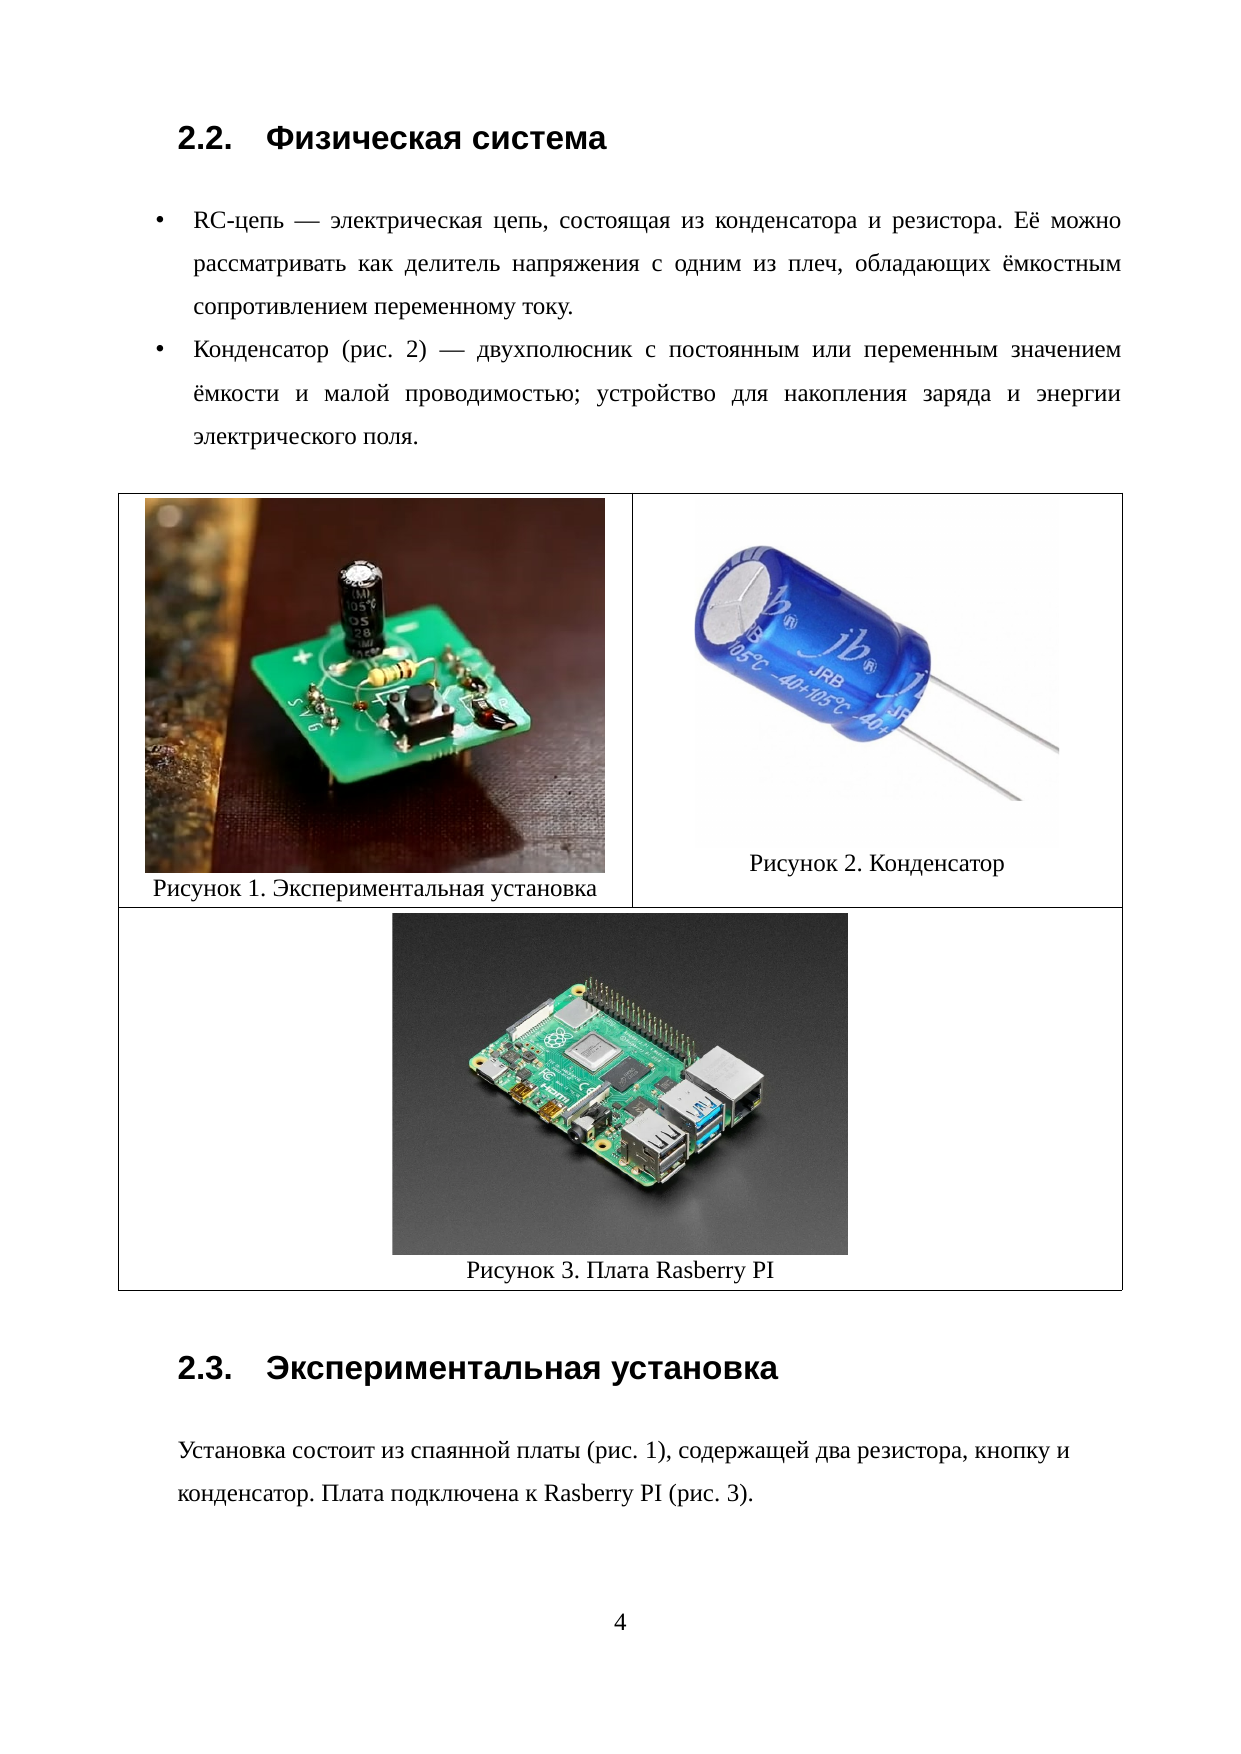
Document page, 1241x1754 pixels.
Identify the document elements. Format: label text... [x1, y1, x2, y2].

picture [694, 498, 1060, 848]
subtitle Экспериментальная установка [118, 1348, 1122, 1386]
picture [392, 913, 848, 1255]
text Установка состоит из спаянной платы (рис. 1), содержащей два резистора, кнопку и [118, 1435, 1122, 1464]
table_header Рисунок 2. Конденсатор [633, 494, 1122, 907]
list Конденсатор (рис. 2) — двухполюсник с постоянным или переменным значением ёмкости и малой проводимостью; устройство для накопления заряда и энергии электрического поля. [156, 334, 1122, 449]
list RC-цепь — электрическая цепь, состоящая из конденсатора и резистора. Её можно рассматривать как делитель напряжения с одним из плеч, обладающих ёмкостным сопротивлением переменному току. [156, 205, 1122, 320]
table_header Рисунок 1. Экспериментальная установка [119, 494, 632, 907]
picture [145, 498, 605, 873]
table_cell Рисунок 3. Плата Rasberry PI [119, 908, 1122, 1289]
text конденсатор. Плата подключена к Rasberry PI (рис. 3). [118, 1478, 1122, 1507]
subtitle Физическая система [118, 118, 1122, 157]
